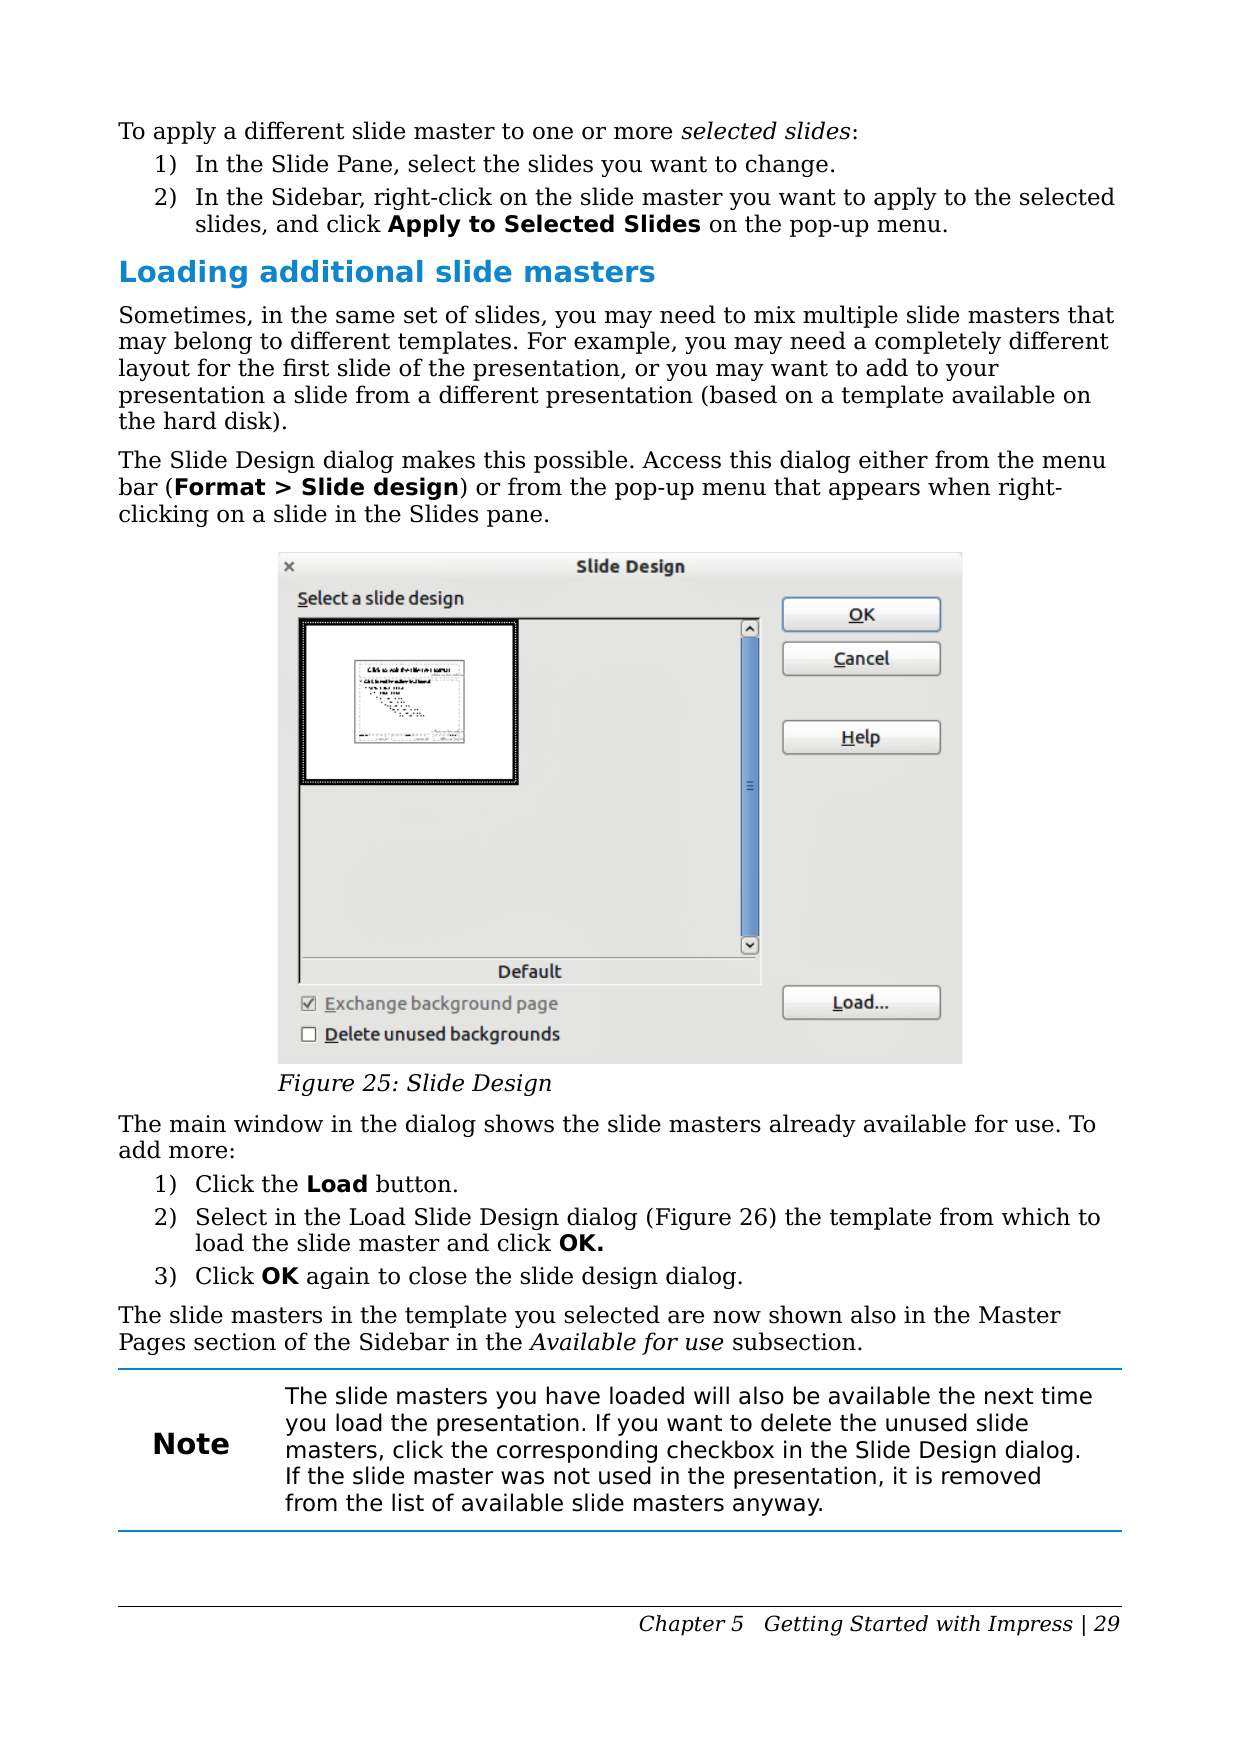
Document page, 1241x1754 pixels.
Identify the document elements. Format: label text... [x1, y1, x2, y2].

list Click the Load button. [177, 1171, 1122, 1197]
list To apply a different slide master to one or more selected slides: [118, 118, 1122, 145]
list In the Sidebar, right-click on the slide master you want to apply to the selected slides, and click Apply to Selected Slides on the pop-up menu. [177, 184, 1122, 237]
picture [277, 552, 963, 1064]
list The main window in the dialog shows the slide masters already available for use. To add more: [118, 1111, 1122, 1164]
text Sometimes, in the same set of slides, you may need to mix multiple slide masters that may belong to different templates. For example, you may need a completely different layout for the first slide of the presentation, or you may want to add to your presentation a slide from a different presentation (based on a template available on the hard disk). [118, 302, 1122, 435]
subtitle Loading additional slide masters [118, 256, 1122, 289]
text The Slide Design dialog makes this possible. Access this dialog either from the menu bar (Format > Slide design) or from the pop-up menu that appears when right-clicking on a slide in the Slides pane. [118, 448, 1122, 528]
table_header The slide masters you have loaded will also be available the next time you load the presentation. If you want to delete the unused slide masters, click the corresponding checkbox in the Slide Design dialog. If the slide master was not used in the presentation, it is removed from the list of available slide masters anyway. [264, 1370, 1122, 1530]
list Select in the Load Slide Design dialog (Figure 26) the template from which to load the slide master and click OK. [177, 1204, 1122, 1257]
text Figure 25: Slide Design [278, 1070, 962, 1096]
list Click OK again to close the slide design dialog. [177, 1263, 1122, 1290]
text The slide masters in the template you selected are now shown also in the Master Pages section of the Sidebar in the Available for use subsection. [118, 1302, 1122, 1356]
list In the Slide Pane, select the slides you want to change. [177, 151, 1122, 178]
table_header Note [118, 1370, 263, 1530]
